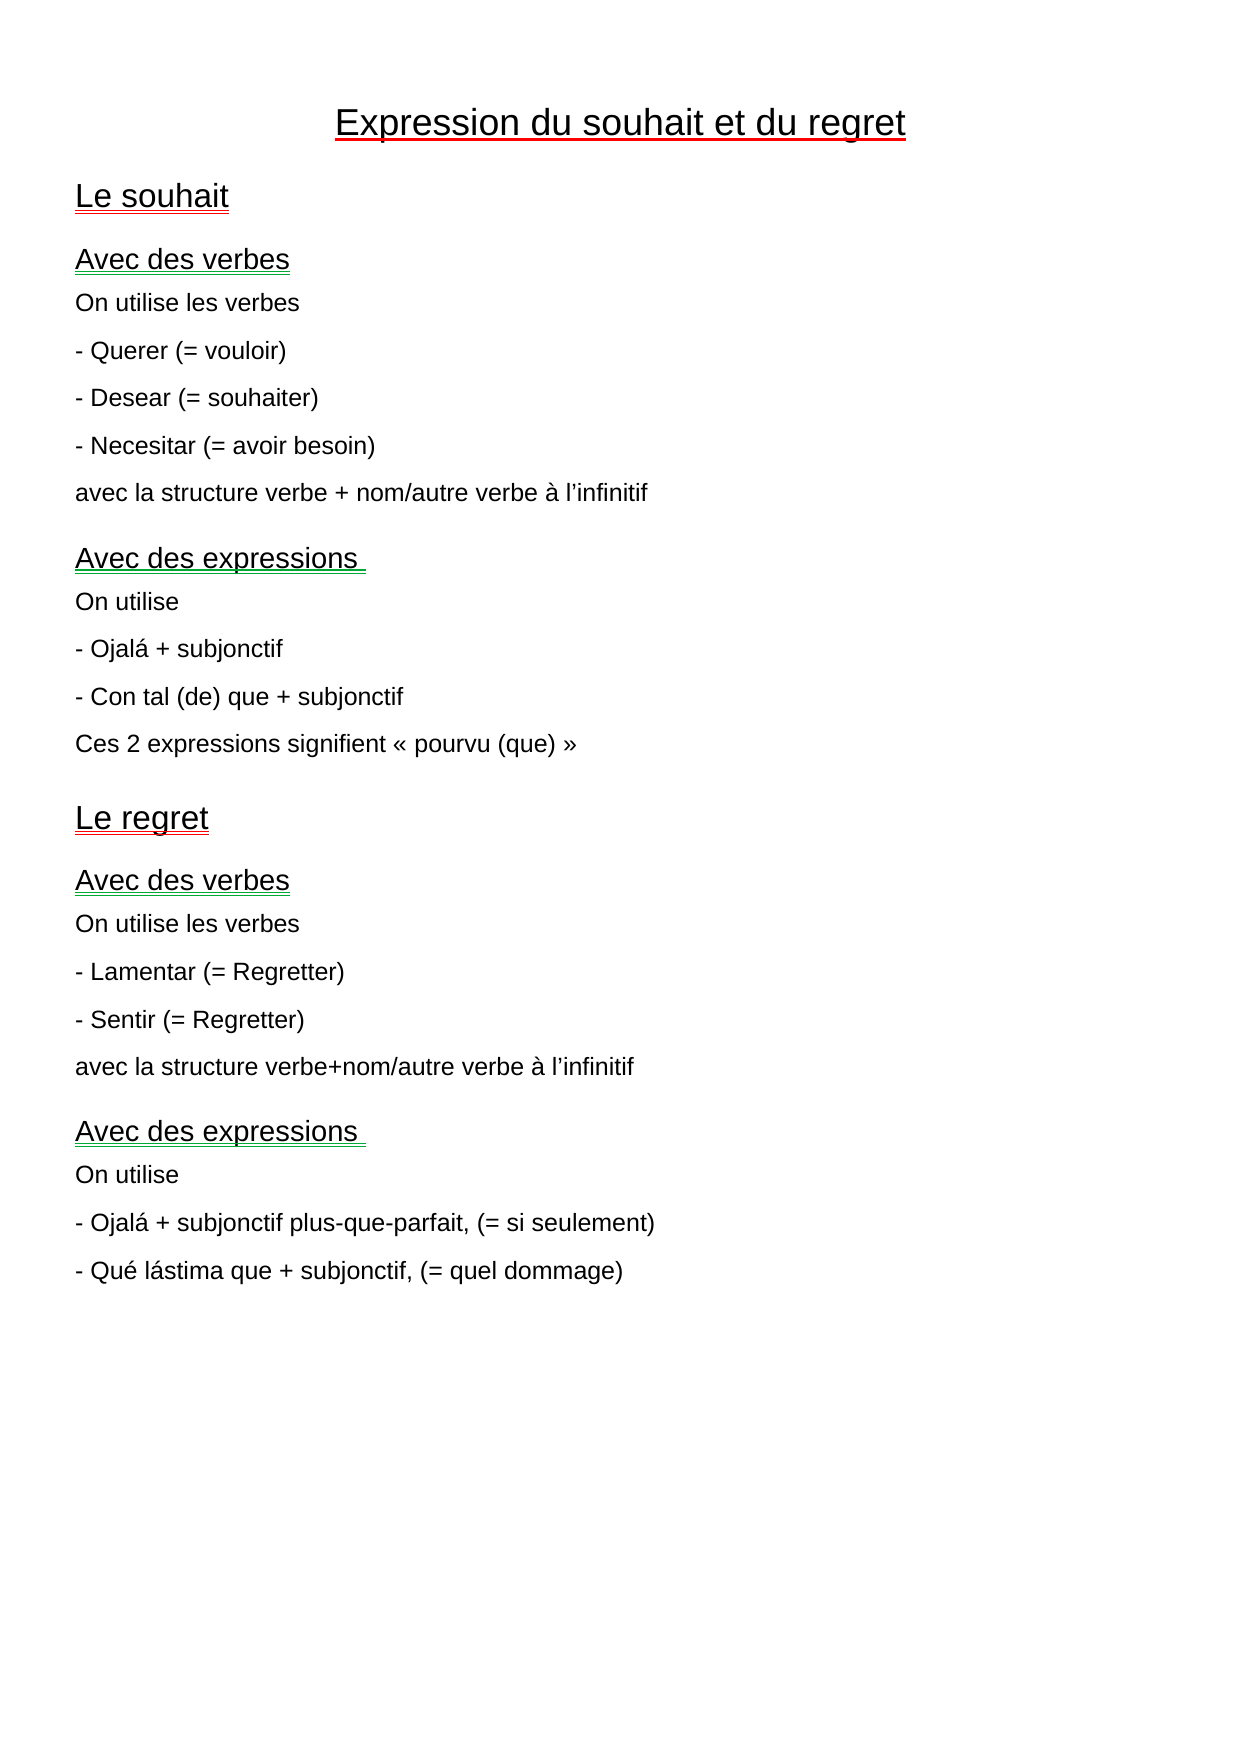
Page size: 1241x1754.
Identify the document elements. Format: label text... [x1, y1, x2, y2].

text On utilise les verbes [75, 909, 1165, 938]
text - Desear (= souhaiter) [75, 383, 1165, 412]
subtitle Avec des verbes [75, 863, 1165, 897]
text avec la structure verbe + nom/autre verbe à l’infinitif [75, 478, 1165, 507]
text - Con tal (de) que + subjonctif [75, 682, 1165, 711]
text avec la structure verbe+nom/autre verbe à l’infinitif [75, 1052, 1165, 1081]
text - Necesitar (= avoir besoin) [75, 431, 1165, 459]
subtitle Avec des expressions [75, 541, 1165, 574]
subtitle Avec des expressions [75, 1114, 1165, 1148]
text On utilise [75, 587, 1165, 615]
subtitle Le regret [75, 798, 1165, 836]
subtitle Expression du souhait et du regret [75, 100, 1165, 143]
subtitle Avec des verbes [75, 242, 1165, 276]
text - Ojalá + subjonctif [75, 634, 1165, 663]
text Ces 2 expressions signifient « pourvu (que) » [75, 729, 1165, 758]
text On utilise les verbes [75, 288, 1165, 317]
subtitle Le souhait [75, 176, 1165, 215]
text - Querer (= vouloir) [75, 336, 1165, 364]
text - Qué lástima que + subjonctif, (= quel dommage) [75, 1256, 1165, 1284]
text - Lamentar (= Regretter) [75, 957, 1165, 986]
text - Sentir (= Regretter) [75, 1005, 1165, 1033]
text On utilise [75, 1161, 1165, 1189]
text - Ojalá + subjonctif plus-que-parfait, (= si seulement) [75, 1208, 1165, 1237]
